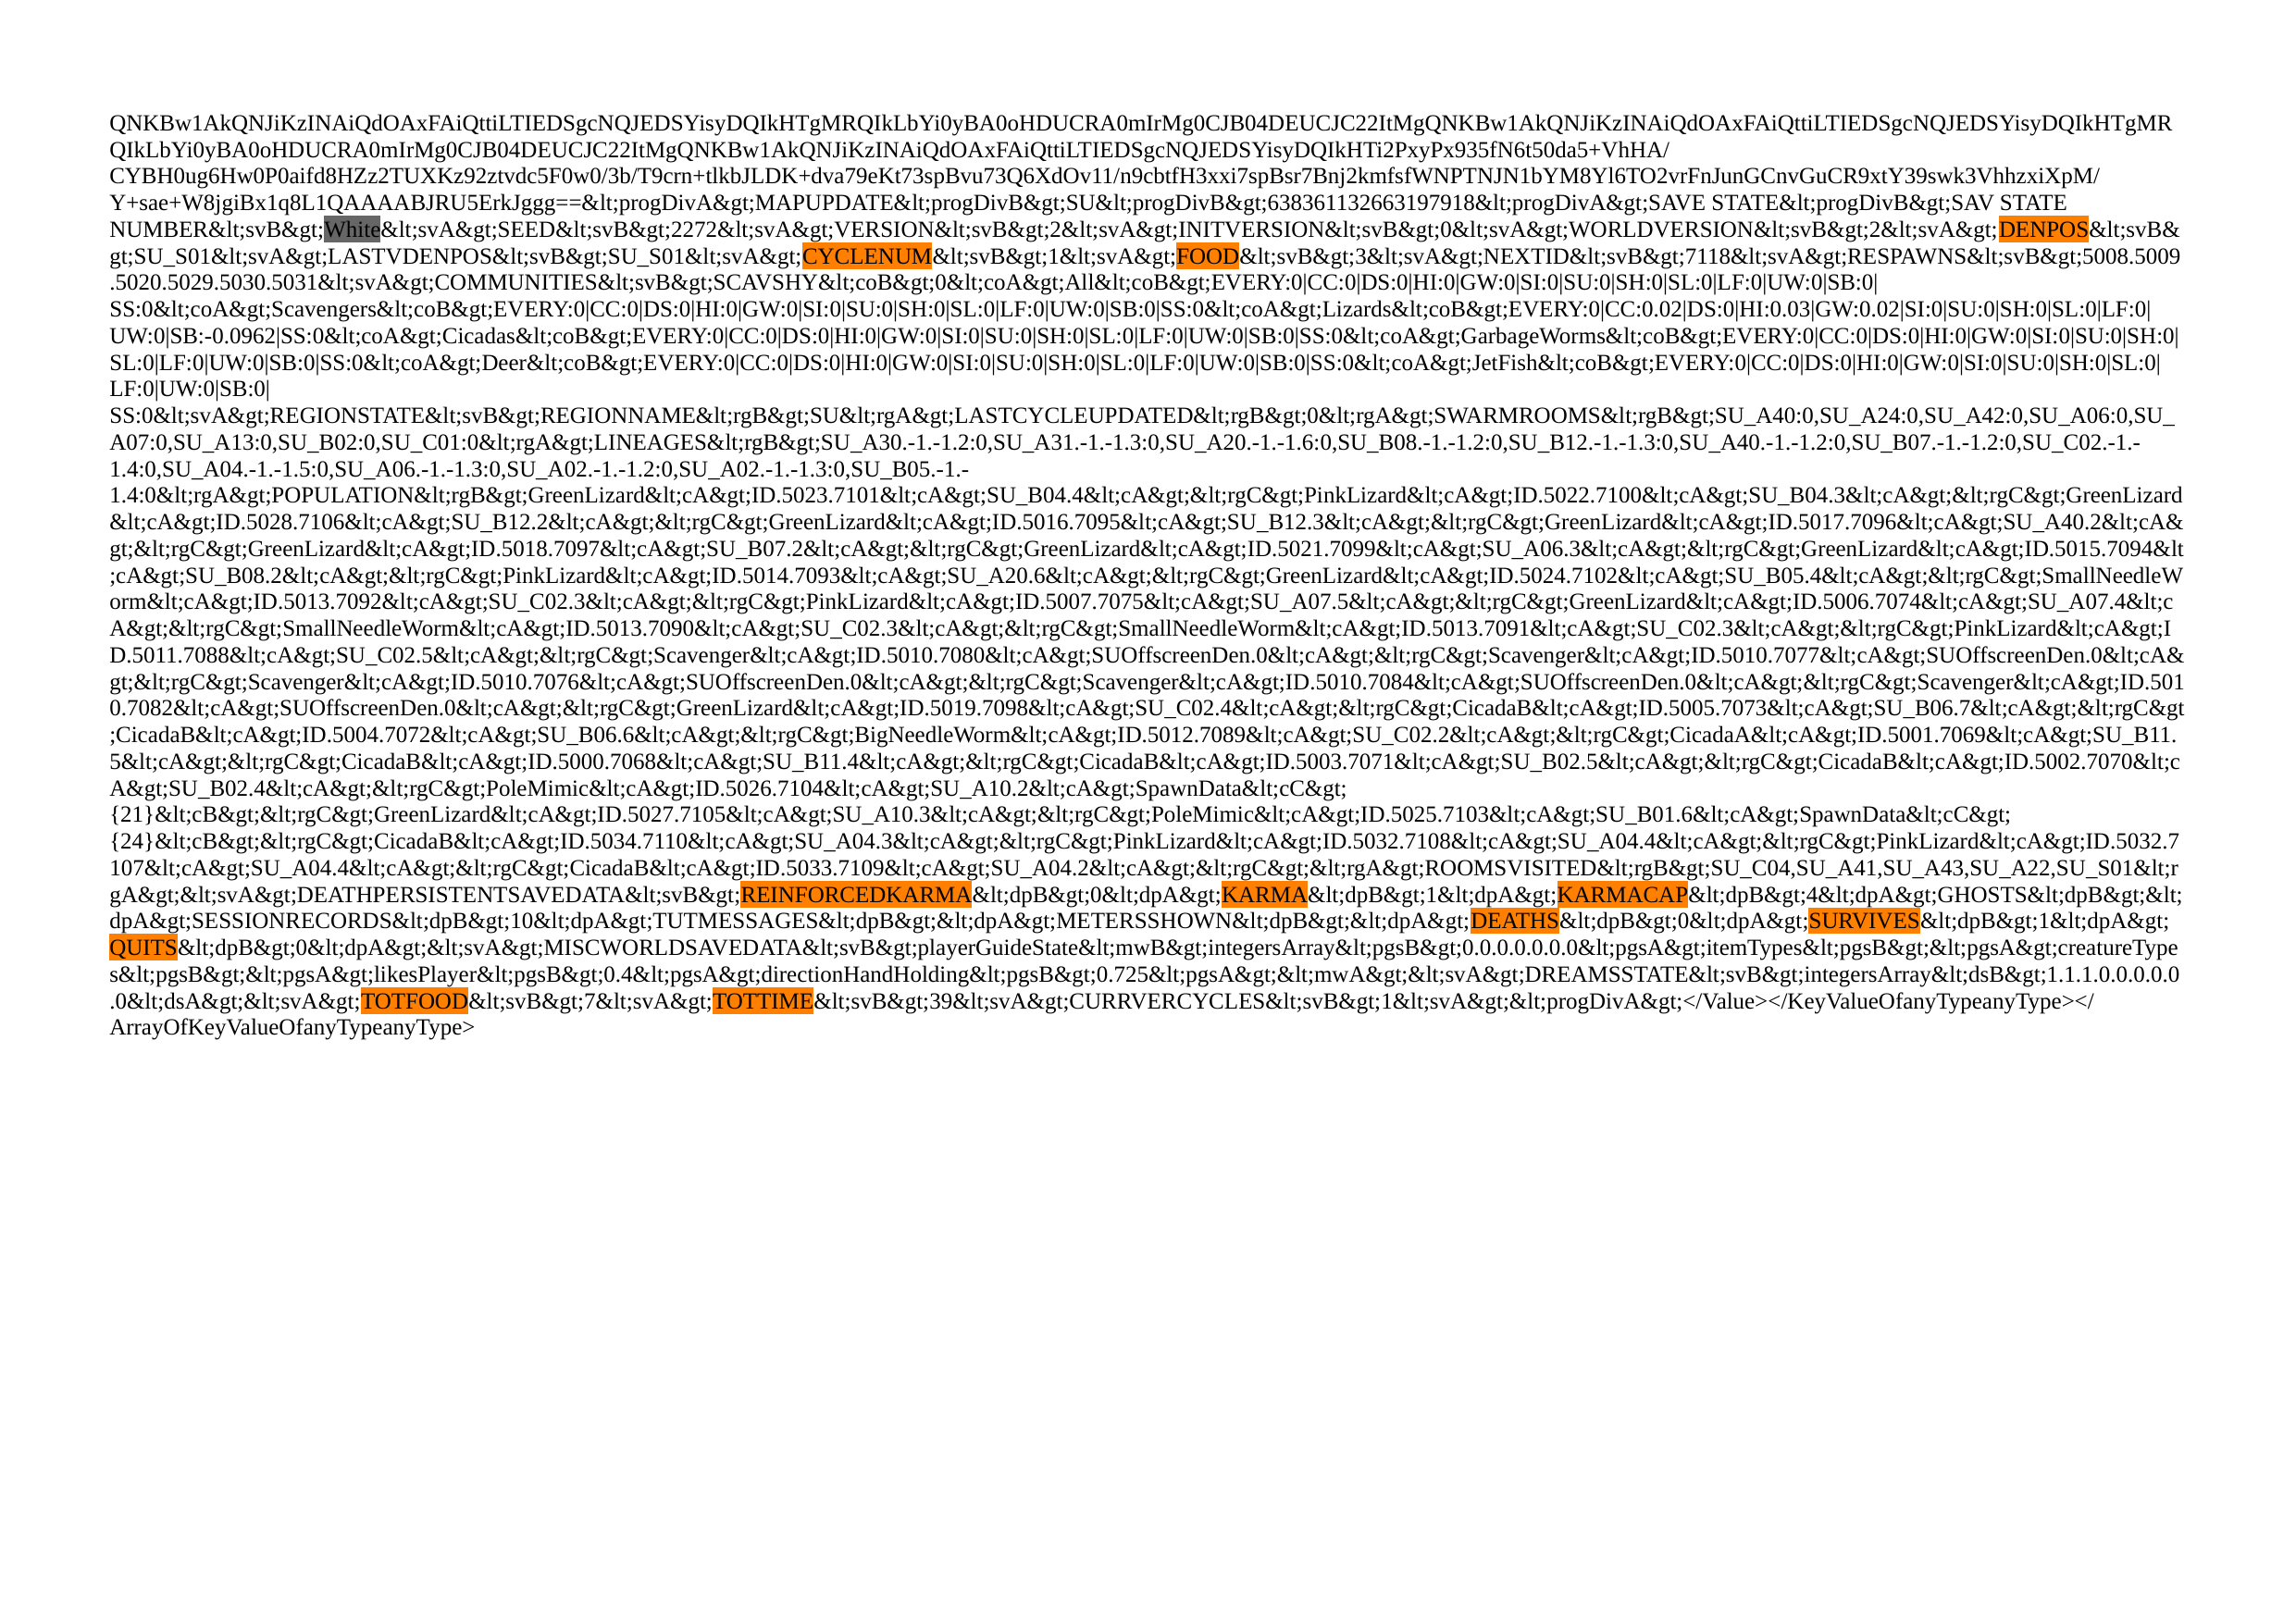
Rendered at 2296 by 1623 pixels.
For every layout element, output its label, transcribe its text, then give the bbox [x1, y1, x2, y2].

text QNKBw1AkQNJiKzINAiQdOAxFAiQttiLTIEDSgcNQJEDSYisyDQIkHTgMRQIkLbYi0yBA0oHDUCRA0mIrMg0CJB04DEUCJC22ItMgQNKBw1AkQNJiKzINAiQdOAxFAiQttiLTIEDSgcNQJEDSYisyDQIkHTgMRQIkLbYi0yBA0oHDUCRA0mIrMg0CJB04DEUCJC22ItMgQNKBw1AkQNJiKzINAiQdOAxFAiQttiLTIEDSgcNQJEDSYisyDQIkHTi2PxyPx935fN6t50da5+VhHA/CYBH0ug6Hw0P0aifd8HZz2TUXKz92ztvdc5F0w0/3b/T9crn+tlkbJLDK+dva79eKt73spBvu73Q6XdOv11/n9cbtfH3xxi7spBsr7Bnj2kmfsfWNPTNJN1bYM8Yl6TO2vrFnJunGCnvGuCR9xtY39swk3VhhzxiXpM/Y+sae+W8jgiBx1q8L1QAAAABJRU5ErkJggg==&lt;progDivA&gt;MAPUPDATE&lt;progDivB&gt;SU&lt;progDivB&gt;638361132663197918&lt;progDivA&gt;SAVE STATE&lt;progDivB&gt;SAV STATE NUMBER&lt;svB&gt;White&lt;svA&gt;SEED&lt;svB&gt;2272&lt;svA&gt;VERSION&lt;svB&gt;2&lt;svA&gt;INITVERSION&lt;svB&gt;0&lt;svA&gt;WORLDVERSION&lt;svB&gt;2&lt;svA&gt;DENPOS&lt;svB&gt;SU_S01&lt;svA&gt;LASTVDENPOS&lt;svB&gt;SU_S01&lt;svA&gt;CYCLENUM&lt;svB&gt;1&lt;svA&gt;FOOD&lt;svB&gt;3&lt;svA&gt;NEXTID&lt;svB&gt;7118&lt;svA&gt;RESPAWNS&lt;svB&gt;5008.5009.5020.5029.5030.5031&lt;svA&gt;COMMUNITIES&lt;svB&gt;SCAVSHY&lt;coB&gt;0&lt;coA&gt;All&lt;coB&gt;EVERY:0|CC:0|DS:0|HI:0|GW:0|SI:0|SU:0|SH:0|SL:0|LF:0|UW:0|SB:0|SS:0&lt;coA&gt;Scavengers&lt;coB&gt;EVERY:0|CC:0|DS:0|HI:0|GW:0|SI:0|SU:0|SH:0|SL:0|LF:0|UW:0|SB:0|SS:0&lt;coA&gt;Lizards&lt;coB&gt;EVERY:0|CC:0.02|DS:0|HI:0.03|GW:0.02|SI:0|SU:0|SH:0|SL:0|LF:0|UW:0|SB:-0.0962|SS:0&lt;coA&gt;Cicadas&lt;coB&gt;EVERY:0|CC:0|DS:0|HI:0|GW:0|SI:0|SU:0|SH:0|SL:0|LF:0|UW:0|SB:0|SS:0&lt;coA&gt;GarbageWorms&lt;coB&gt;EVERY:0|CC:0|DS:0|HI:0|GW:0|SI:0|SU:0|SH:0|SL:0|LF:0|UW:0|SB:0|SS:0&lt;coA&gt;Deer&lt;coB&gt;EVERY:0|CC:0|DS:0|HI:0|GW:0|SI:0|SU:0|SH:0|SL:0|LF:0|UW:0|SB:0|SS:0&lt;coA&gt;JetFish&lt;coB&gt;EVERY:0|CC:0|DS:0|HI:0|GW:0|SI:0|SU:0|SH:0|SL:0|LF:0|UW:0|SB:0|SS:0&lt;svA&gt;REGIONSTATE&lt;svB&gt;REGIONNAME&lt;rgB&gt;SU&lt;rgA&gt;LASTCYCLEUPDATED&lt;rgB&gt;0&lt;rgA&gt;SWARMROOMS&lt;rgB&gt;SU_A40:0,SU_A24:0,SU_A42:0,SU_A06:0,SU_A07:0,SU_A13:0,SU_B02:0,SU_C01:0&lt;rgA&gt;LINEAGES&lt;rgB&gt;SU_A30.-1.-1.2:0,SU_A31.-1.-1.3:0,SU_A20.-1.-1.6:0,SU_B08.-1.-1.2:0,SU_B12.-1.-1.3:0,SU_A40.-1.-1.2:0,SU_B07.-1.-1.2:0,SU_C02.-1.-1.4:0,SU_A04.-1.-1.5:0,SU_A06.-1.-1.3:0,SU_A02.-1.-1.2:0,SU_A02.-1.-1.3:0,SU_B05.-1.-1.4:0&lt;rgA&gt;POPULATION&lt;rgB&gt;GreenLizard&lt;cA&gt;ID.5023.7101&lt;cA&gt;SU_B04.4&lt;cA&gt;&lt;rgC&gt;PinkLizard&lt;cA&gt;ID.5022.7100&lt;cA&gt;SU_B04.3&lt;cA&gt;&lt;rgC&gt;GreenLizard&lt;cA&gt;ID.5028.7106&lt;cA&gt;SU_B12.2&lt;cA&gt;&lt;rgC&gt;GreenLizard&lt;cA&gt;ID.5016.7095&lt;cA&gt;SU_B12.3&lt;cA&gt;&lt;rgC&gt;GreenLizard&lt;cA&gt;ID.5017.7096&lt;cA&gt;SU_A40.2&lt;cA&gt;&lt;rgC&gt;GreenLizard&lt;cA&gt;ID.5018.7097&lt;cA&gt;SU_B07.2&lt;cA&gt;&lt;rgC&gt;GreenLizard&lt;cA&gt;ID.5021.7099&lt;cA&gt;SU_A06.3&lt;cA&gt;&lt;rgC&gt;GreenLizard&lt;cA&gt;ID.5015.7094&lt;cA&gt;SU_B08.2&lt;cA&gt;&lt;rgC&gt;PinkLizard&lt;cA&gt;ID.5014.7093&lt;cA&gt;SU_A20.6&lt;cA&gt;&lt;rgC&gt;GreenLizard&lt;cA&gt;ID.5024.7102&lt;cA&gt;SU_B05.4&lt;cA&gt;&lt;rgC&gt;SmallNeedleWorm&lt;cA&gt;ID.5013.7092&lt;cA&gt;SU_C02.3&lt;cA&gt;&lt;rgC&gt;PinkLizard&lt;cA&gt;ID.5007.7075&lt;cA&gt;SU_A07.5&lt;cA&gt;&lt;rgC&gt;GreenLizard&lt;cA&gt;ID.5006.7074&lt;cA&gt;SU_A07.4&lt;cA&gt;&lt;rgC&gt;SmallNeedleWorm&lt;cA&gt;ID.5013.7090&lt;cA&gt;SU_C02.3&lt;cA&gt;&lt;rgC&gt;SmallNeedleWorm&lt;cA&gt;ID.5013.7091&lt;cA&gt;SU_C02.3&lt;cA&gt;&lt;rgC&gt;PinkLizard&lt;cA&gt;ID.5011.7088&lt;cA&gt;SU_C02.5&lt;cA&gt;&lt;rgC&gt;Scavenger&lt;cA&gt;ID.5010.7080&lt;cA&gt;SUOffscreenDen.0&lt;cA&gt;&lt;rgC&gt;Scavenger&lt;cA&gt;ID.5010.7077&lt;cA&gt;SUOffscreenDen.0&lt;cA&gt;&lt;rgC&gt;Scavenger&lt;cA&gt;ID.5010.7076&lt;cA&gt;SUOffscreenDen.0&lt;cA&gt;&lt;rgC&gt;Scavenger&lt;cA&gt;ID.5010.7084&lt;cA&gt;SUOffscreenDen.0&lt;cA&gt;&lt;rgC&gt;Scavenger&lt;cA&gt;ID.5010.7082&lt;cA&gt;SUOffscreenDen.0&lt;cA&gt;&lt;rgC&gt;GreenLizard&lt;cA&gt;ID.5019.7098&lt;cA&gt;SU_C02.4&lt;cA&gt;&lt;rgC&gt;CicadaB&lt;cA&gt;ID.5005.7073&lt;cA&gt;SU_B06.7&lt;cA&gt;&lt;rgC&gt;CicadaB&lt;cA&gt;ID.5004.7072&lt;cA&gt;SU_B06.6&lt;cA&gt;&lt;rgC&gt;BigNeedleWorm&lt;cA&gt;ID.5012.7089&lt;cA&gt;SU_C02.2&lt;cA&gt;&lt;rgC&gt;CicadaA&lt;cA&gt;ID.5001.7069&lt;cA&gt;SU_B11.5&lt;cA&gt;&lt;rgC&gt;CicadaB&lt;cA&gt;ID.5000.7068&lt;cA&gt;SU_B11.4&lt;cA&gt;&lt;rgC&gt;CicadaB&lt;cA&gt;ID.5003.7071&lt;cA&gt;SU_B02.5&lt;cA&gt;&lt;rgC&gt;CicadaB&lt;cA&gt;ID.5002.7070&lt;cA&gt;SU_B02.4&lt;cA&gt;&lt;rgC&gt;PoleMimic&lt;cA&gt;ID.5026.7104&lt;cA&gt;SU_A10.2&lt;cA&gt;SpawnData&lt;cC&gt;{21}&lt;cB&gt;&lt;rgC&gt;GreenLizard&lt;cA&gt;ID.5027.7105&lt;cA&gt;SU_A10.3&lt;cA&gt;&lt;rgC&gt;PoleMimic&lt;cA&gt;ID.5025.7103&lt;cA&gt;SU_B01.6&lt;cA&gt;SpawnData&lt;cC&gt;{24}&lt;cB&gt;&lt;rgC&gt;CicadaB&lt;cA&gt;ID.5034.7110&lt;cA&gt;SU_A04.3&lt;cA&gt;&lt;rgC&gt;PinkLizard&lt;cA&gt;ID.5032.7108&lt;cA&gt;SU_A04.4&lt;cA&gt;&lt;rgC&gt;PinkLizard&lt;cA&gt;ID.5032.7107&lt;cA&gt;SU_A04.4&lt;cA&gt;&lt;rgC&gt;CicadaB&lt;cA&gt;ID.5033.7109&lt;cA&gt;SU_A04.2&lt;cA&gt;&lt;rgC&gt;&lt;rgA&gt;ROOMSVISITED&lt;rgB&gt;SU_C04,SU_A41,SU_A43,SU_A22,SU_S01&lt;rgA&gt;&lt;svA&gt;DEATHPERSISTENTSAVEDATA&lt;svB&gt;REINFORCEDKARMA&lt;dpB&gt;0&lt;dpA&gt;KARMA&lt;dpB&gt;1&lt;dpA&gt;KARMACAP&lt;dpB&gt;4&lt;dpA&gt;GHOSTS&lt;dpB&gt;&lt;dpA&gt;SESSIONRECORDS&lt;dpB&gt;10&lt;dpA&gt;TUTMESSAGES&lt;dpB&gt;&lt;dpA&gt;METERSSHOWN&lt;dpB&gt;&lt;dpA&gt;DEATHS&lt;dpB&gt;0&lt;dpA&gt;SURVIVES&lt;dpB&gt;1&lt;dpA&gt;QUITS&lt;dpB&gt;0&lt;dpA&gt;&lt;svA&gt;MISCWORLDSAVEDATA&lt;svB&gt;playerGuideState&lt;mwB&gt;integersArray&lt;pgsB&gt;0.0.0.0.0.0.0&lt;pgsA&gt;itemTypes&lt;pgsB&gt;&lt;pgsA&gt;creatureTypes&lt;pgsB&gt;&lt;pgsA&gt;likesPlayer&lt;pgsB&gt;0.4&lt;pgsA&gt;directionHandHolding&lt;pgsB&gt;0.725&lt;pgsA&gt;&lt;mwA&gt;&lt;svA&gt;DREAMSSTATE&lt;svB&gt;integersArray&lt;dsB&gt;1.1.1.0.0.0.0.0.0&lt;dsA&gt;&lt;svA&gt;TOTFOOD&lt;svB&gt;7&lt;svA&gt;TOTTIME&lt;svB&gt;39&lt;svA&gt;CURRVERCYCLES&lt;svB&gt;1&lt;svA&gt;&lt;progDivA&gt;</Value></KeyValueOfanyTypeanyType></ArrayOfKeyValueOfanyTypeanyType> [109, 109, 2186, 1040]
